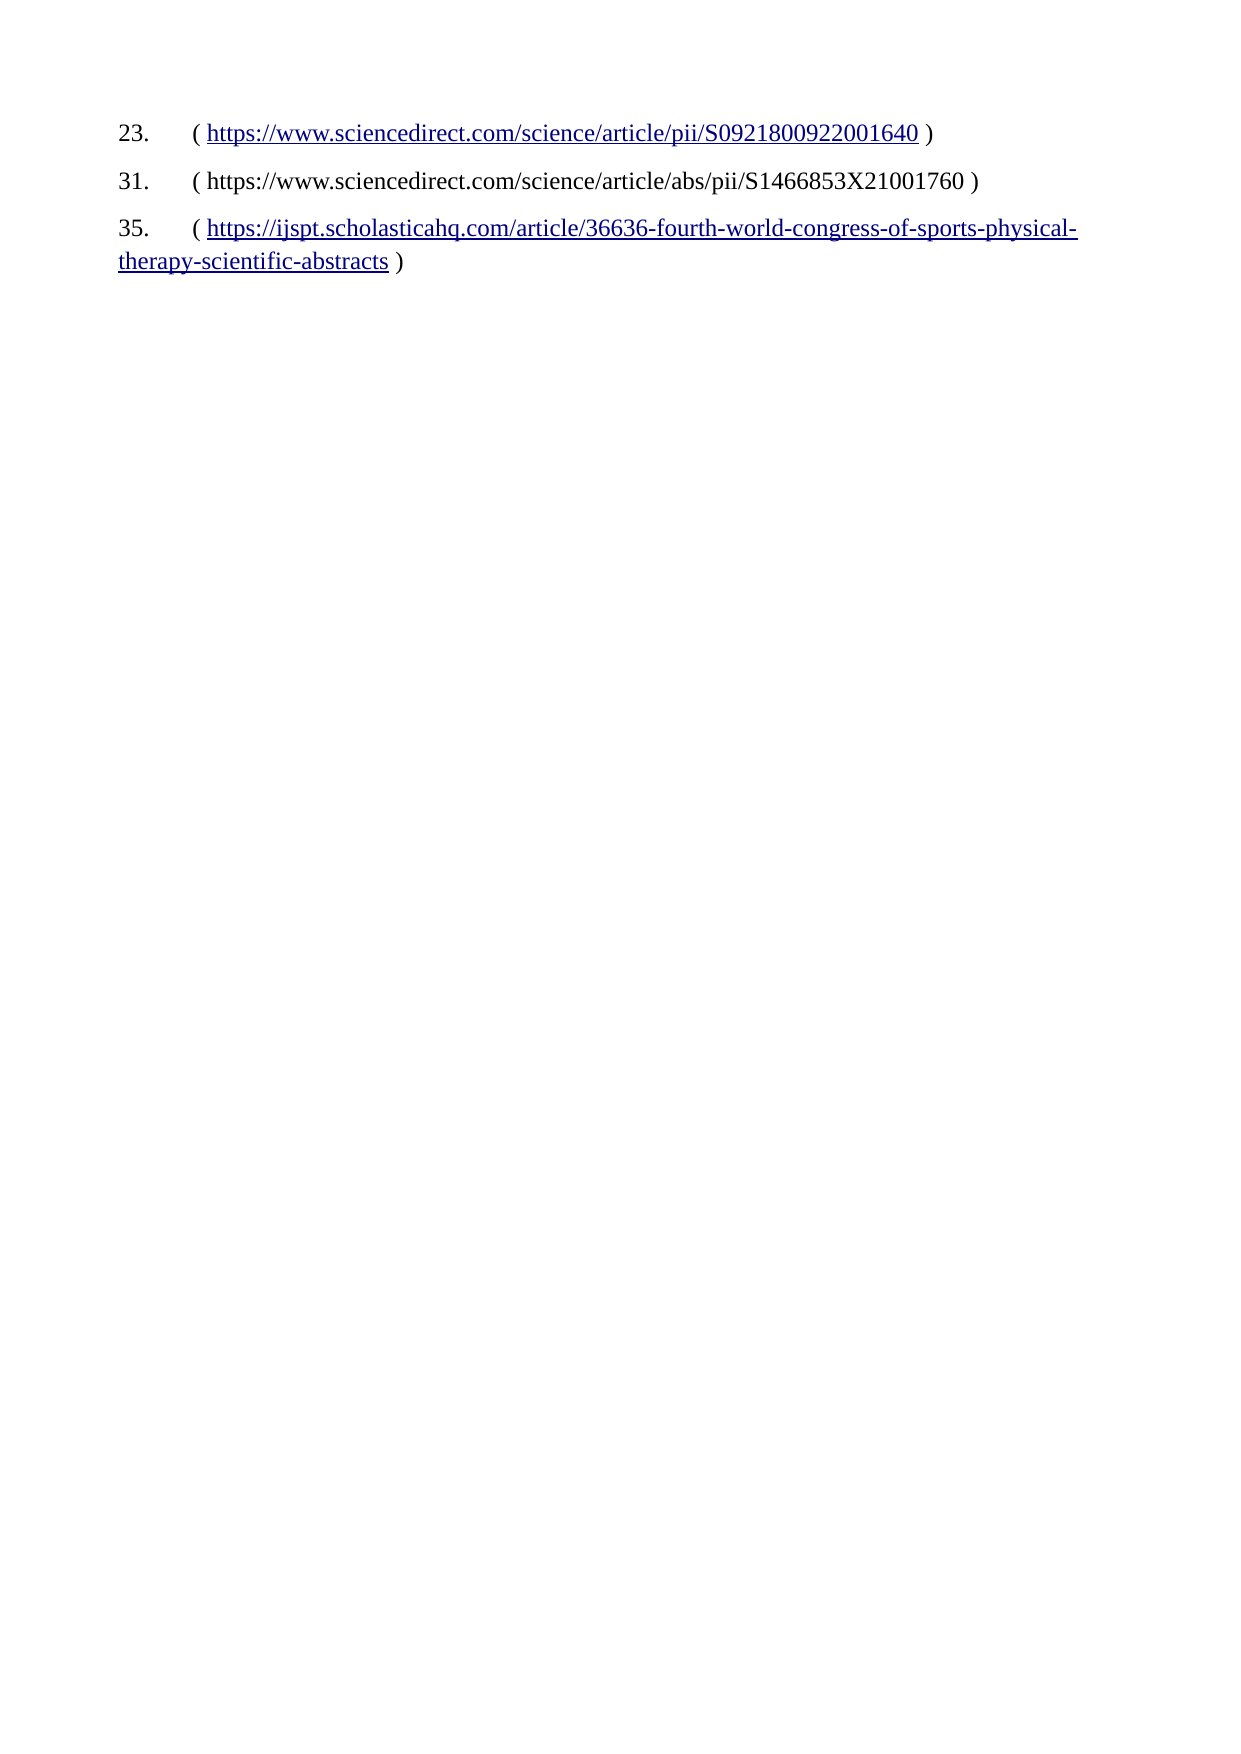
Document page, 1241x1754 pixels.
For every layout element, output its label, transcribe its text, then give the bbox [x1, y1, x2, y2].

text 23. ( https://www.sciencedirect.com/science/article/pii/S0921800922001640 ) [118, 118, 1122, 147]
text 35. ( https://ijspt.scholasticahq.com/article/36636-fourth-world-congress-of-sports-physical-therapy-scientific-abstracts ) [118, 213, 1122, 275]
text 31. ( https://www.sciencedirect.com/science/article/abs/pii/S1466853X21001760 ) [118, 166, 1122, 194]
